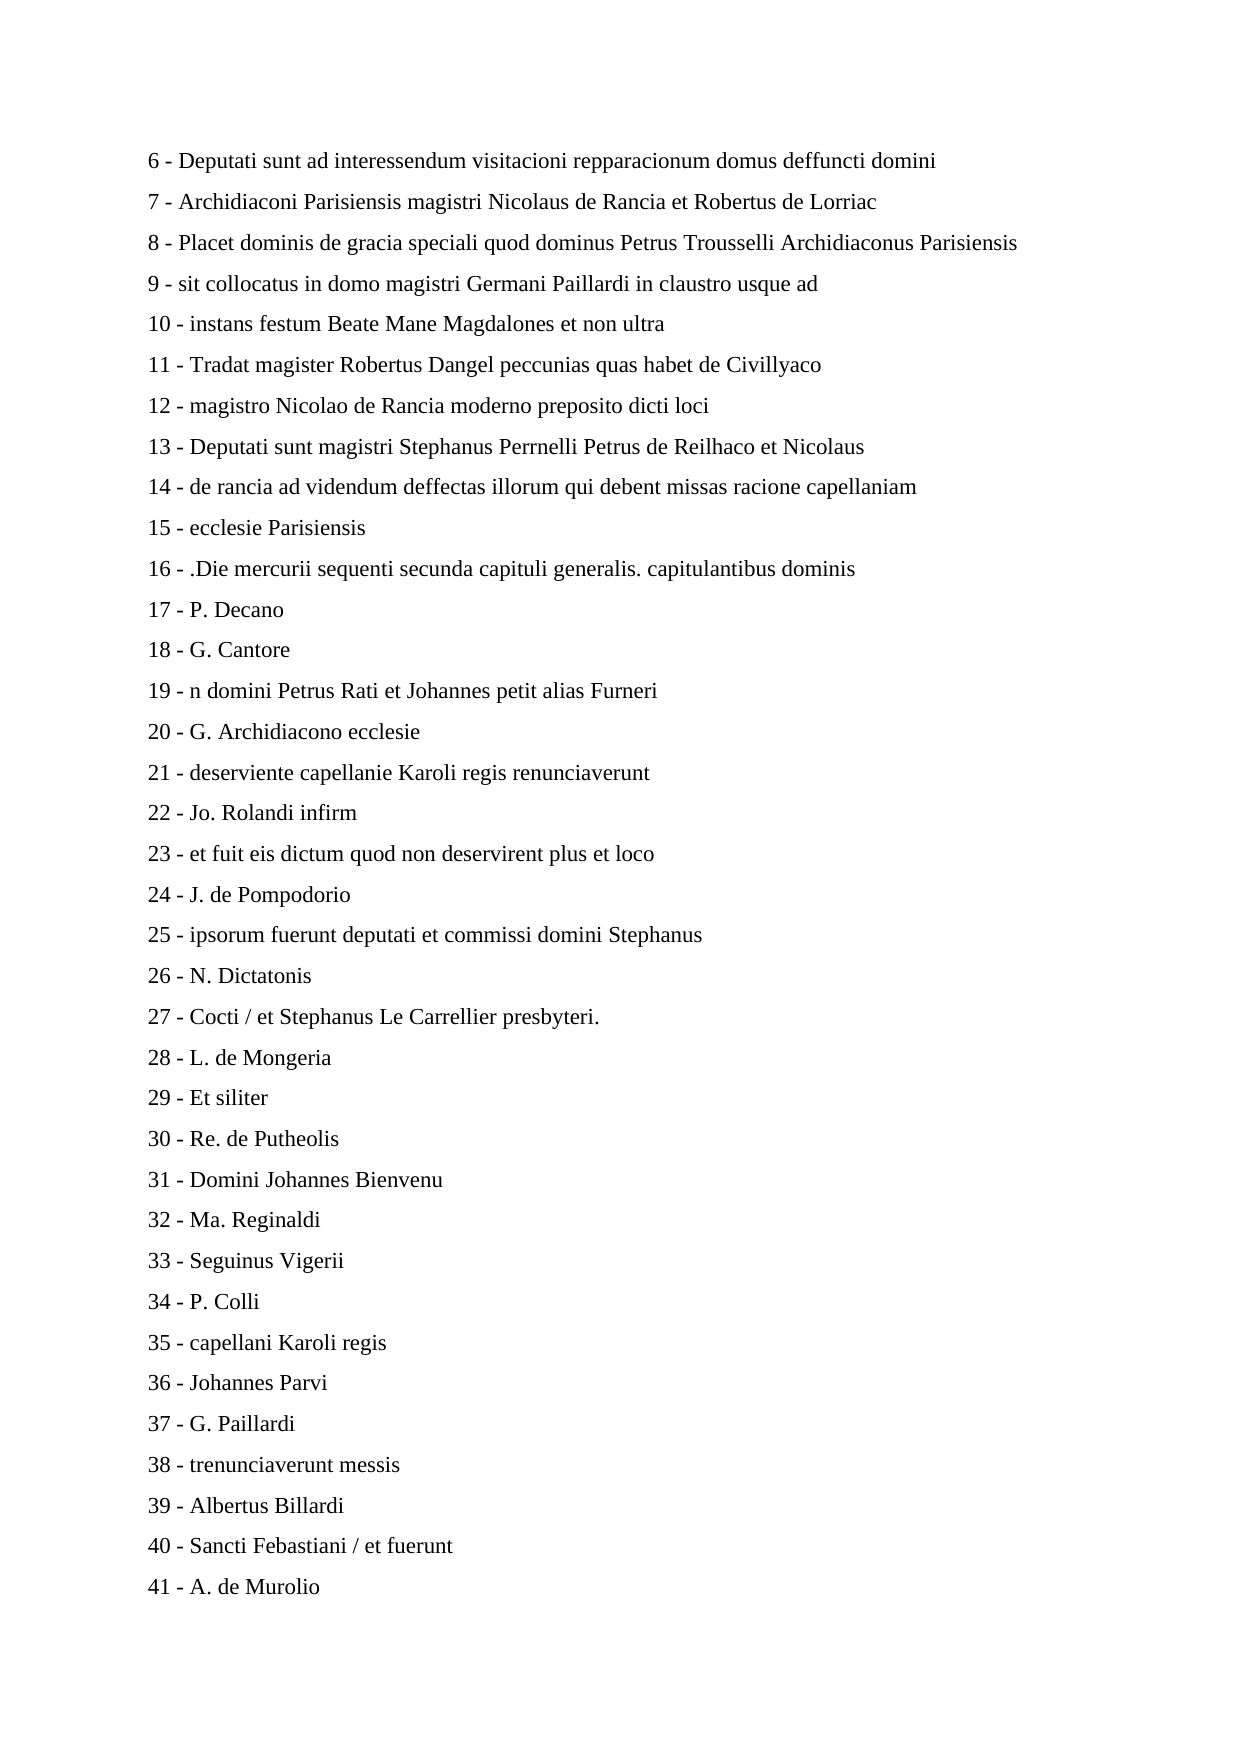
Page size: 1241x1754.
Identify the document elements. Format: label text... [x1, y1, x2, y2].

text 40 - Sancti Febastiani / et fuerunt [148, 1532, 1093, 1559]
text 31 - Domini Johannes Bienvenu [148, 1166, 1093, 1192]
text 28 - L. de Mongeria [148, 1044, 1093, 1070]
text 9 - sit collocatus in domo magistri Germani Paillardi in claustro usque ad [148, 270, 1093, 296]
text 17 - P. Decano [148, 596, 1093, 622]
text 33 - Seguinus Vigerii [148, 1247, 1093, 1274]
text 14 - de rancia ad videndum deffectas illorum qui debent missas racione capellaniam [148, 473, 1093, 500]
text 18 - G. Cantore [148, 636, 1093, 663]
text 30 - Re. de Putheolis [148, 1125, 1093, 1151]
text 39 - Albertus Billardi [148, 1492, 1093, 1518]
text 15 - ecclesie Parisiensis [148, 514, 1093, 541]
text 24 - J. de Pompodorio [148, 881, 1093, 907]
text 6 - Deputati sunt ad interessendum visitacioni repparacionum domus deffuncti domini [148, 148, 1093, 174]
text 32 - Ma. Reginaldi [148, 1207, 1093, 1233]
text 41 - A. de Murolio [148, 1573, 1093, 1599]
text 16 - .Die mercurii sequenti secunda capituli generalis. capitulantibus dominis [148, 555, 1093, 581]
text 19 - n domini Petrus Rati et Johannes petit alias Furneri [148, 677, 1093, 703]
text 23 - et fuit eis dictum quod non deservirent plus et loco [148, 840, 1093, 866]
text 12 - magistro Nicolao de Rancia moderno preposito dicti loci [148, 392, 1093, 418]
text 13 - Deputati sunt magistri Stephanus Perrnelli Petrus de Reilhaco et Nicolaus [148, 433, 1093, 459]
text 25 - ipsorum fuerunt deputati et commissi domini Stephanus [148, 921, 1093, 948]
text 22 - Jo. Rolandi infirm [148, 799, 1093, 826]
text 21 - deserviente capellanie Karoli regis renunciaverunt [148, 758, 1093, 785]
text 8 - Placet dominis de gracia speciali quod dominus Petrus Trousselli Archidiaconus Parisiensis [148, 229, 1093, 255]
text 10 - instans festum Beate Mane Magdalones et non ultra [148, 311, 1093, 337]
text 20 - G. Archidiacono ecclesie [148, 718, 1093, 744]
text 7 - Archidiaconi Parisiensis magistri Nicolaus de Rancia et Robertus de Lorriac [148, 188, 1093, 215]
text 37 - G. Paillardi [148, 1410, 1093, 1437]
text 34 - P. Colli [148, 1288, 1093, 1314]
text 27 - Cocti / et Stephanus Le Carrellier presbyteri. [148, 1003, 1093, 1029]
text 11 - Tradat magister Robertus Dangel peccunias quas habet de Civillyaco [148, 351, 1093, 378]
text 26 - N. Dictatonis [148, 962, 1093, 988]
text 38 - trenunciaverunt messis [148, 1451, 1093, 1477]
text 29 - Et siliter [148, 1084, 1093, 1111]
text 36 - Johannes Parvi [148, 1369, 1093, 1396]
text 35 - capellani Karoli regis [148, 1329, 1093, 1355]
